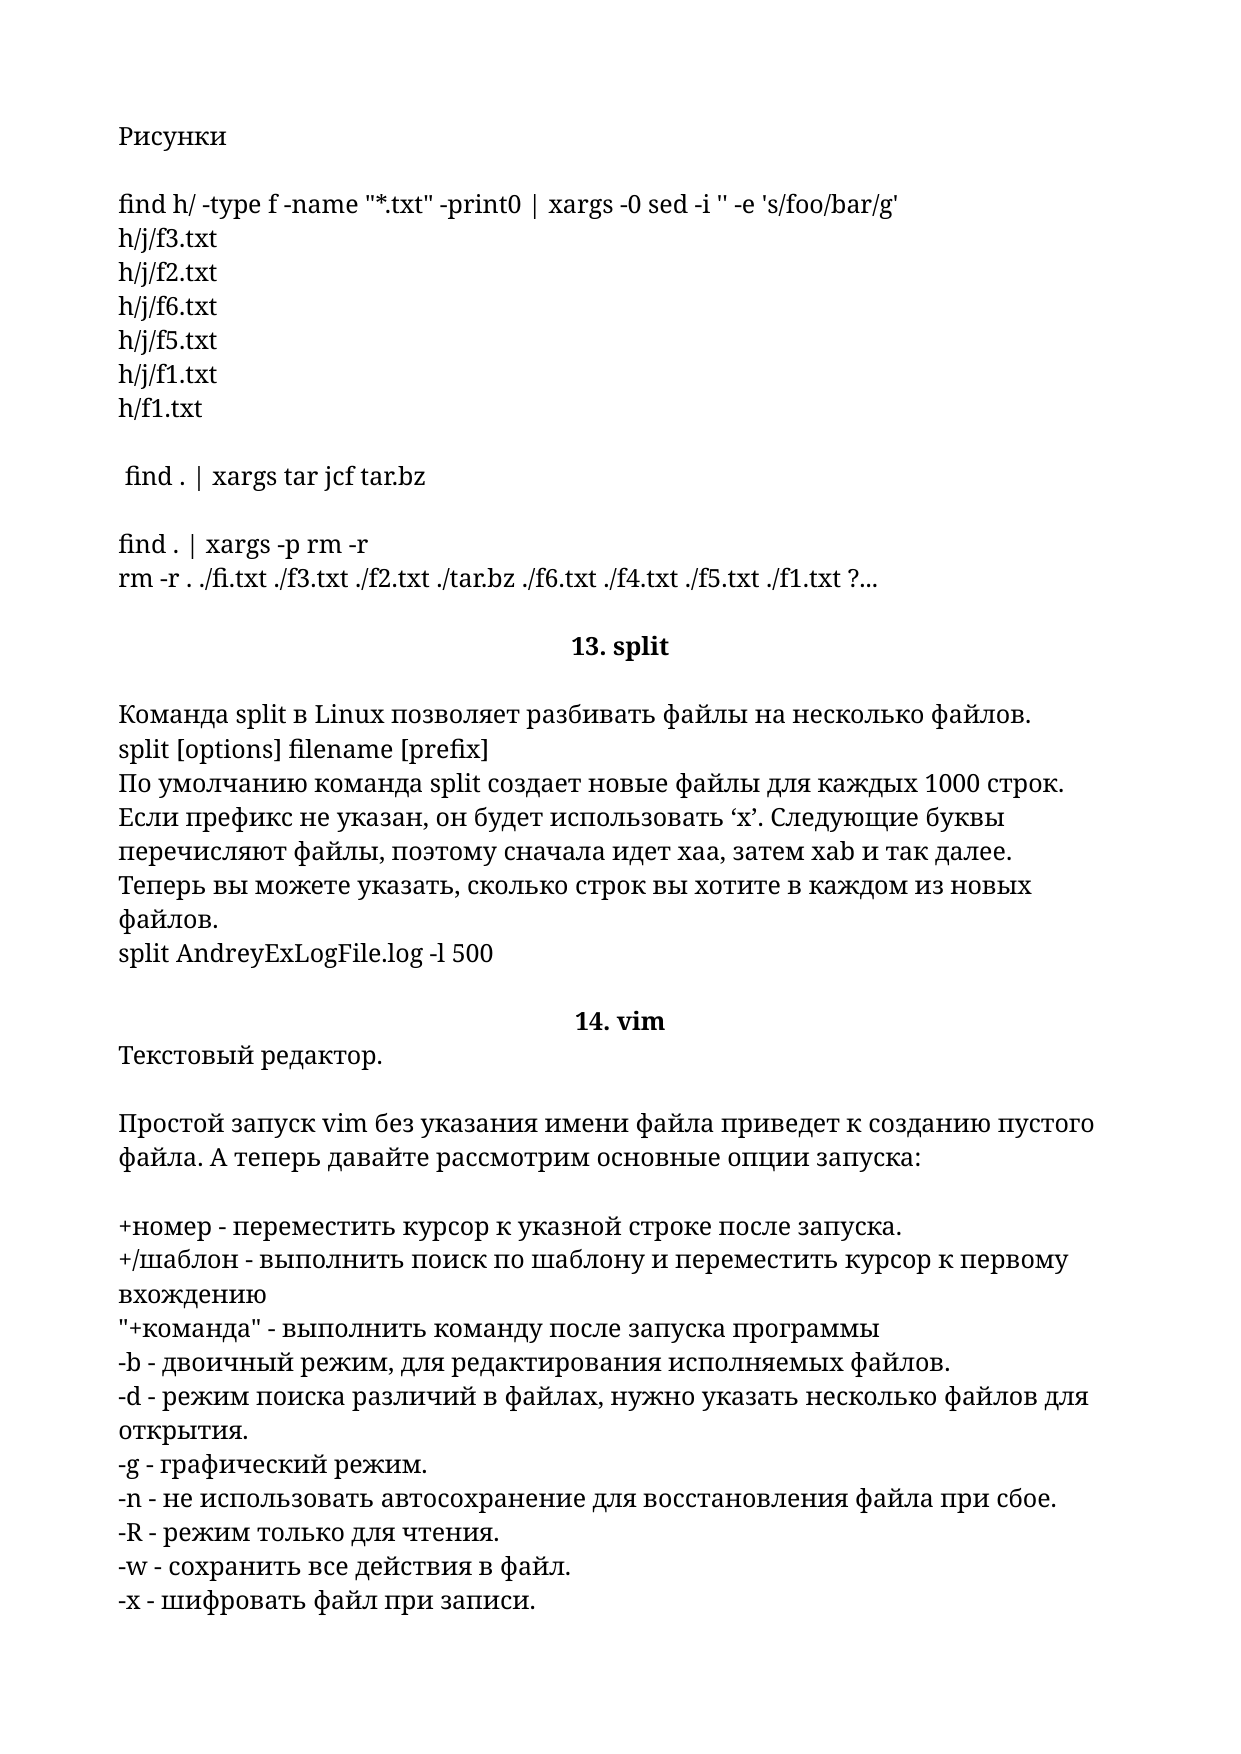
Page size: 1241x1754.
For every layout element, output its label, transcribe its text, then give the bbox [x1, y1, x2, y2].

text h/j/f5.txt [118, 322, 1122, 357]
text h/f1.txt [118, 391, 1122, 425]
text h/j/f1.txt [118, 357, 1122, 391]
text rm -r . ./fi.txt ./f3.txt ./f2.txt ./tar.bz ./f6.txt ./f4.txt ./f5.txt ./f1.txt ?... [118, 561, 1122, 595]
text find . | xargs -p rm -r [118, 527, 1122, 561]
text -w - сохранить все действия в файл. [118, 1549, 1122, 1583]
text -g - графический режим. [118, 1447, 1122, 1481]
text Простой запуск vim без указания имени файла приведет к созданию пустого файла. А теперь давайте рассмотрим основные опции запуска: [118, 1106, 1122, 1174]
text По умолчанию команда split создает новые файлы для каждых 1000 строк. Если префикс не указан, он будет использовать ‘x’. Следующие буквы перечисляют файлы, поэтому сначала идет xaa, затем xab и так далее. [118, 765, 1122, 867]
text 14. vim [118, 1004, 1122, 1038]
text h/j/f6.txt [118, 288, 1122, 322]
text split AndreyExLogFile.log -l 500 [118, 936, 1122, 970]
text find h/ -type f -name "*.txt" -print0 | xargs -0 sed -i '' -e 's/foo/bar/g' [118, 186, 1122, 220]
text +/шаблон - выполнить поиск по шаблону и переместить курсор к первому вхождению [118, 1242, 1122, 1310]
text Теперь вы можете указать, сколько строк вы хотите в каждом из новых файлов. [118, 867, 1122, 936]
text h/j/f2.txt [118, 254, 1122, 288]
text Команда split в Linux позволяет разбивать файлы на несколько файлов. [118, 697, 1122, 731]
text -R - режим только для чтения. [118, 1515, 1122, 1549]
text Рисунки [118, 118, 1122, 152]
text h/j/f3.txt [118, 220, 1122, 254]
text split [options] filename [prefix] [118, 731, 1122, 765]
text "+команда" - выполнить команду после запуска программы [118, 1310, 1122, 1344]
text -x - шифровать файл при записи. [118, 1583, 1122, 1617]
text 13. split [118, 629, 1122, 663]
text -n - не использовать автосохранение для восстановления файла при сбое. [118, 1481, 1122, 1515]
text -b - двоичный режим, для редактирования исполняемых файлов. [118, 1344, 1122, 1378]
text find . | xargs tar jcf tar.bz [118, 459, 1122, 493]
text -d - режим поиска различий в файлах, нужно указать несколько файлов для открытия. [118, 1378, 1122, 1447]
text +номер - переместить курсор к указной строке после запуска. [118, 1208, 1122, 1242]
text Текстовый редактор. [118, 1038, 1122, 1072]
